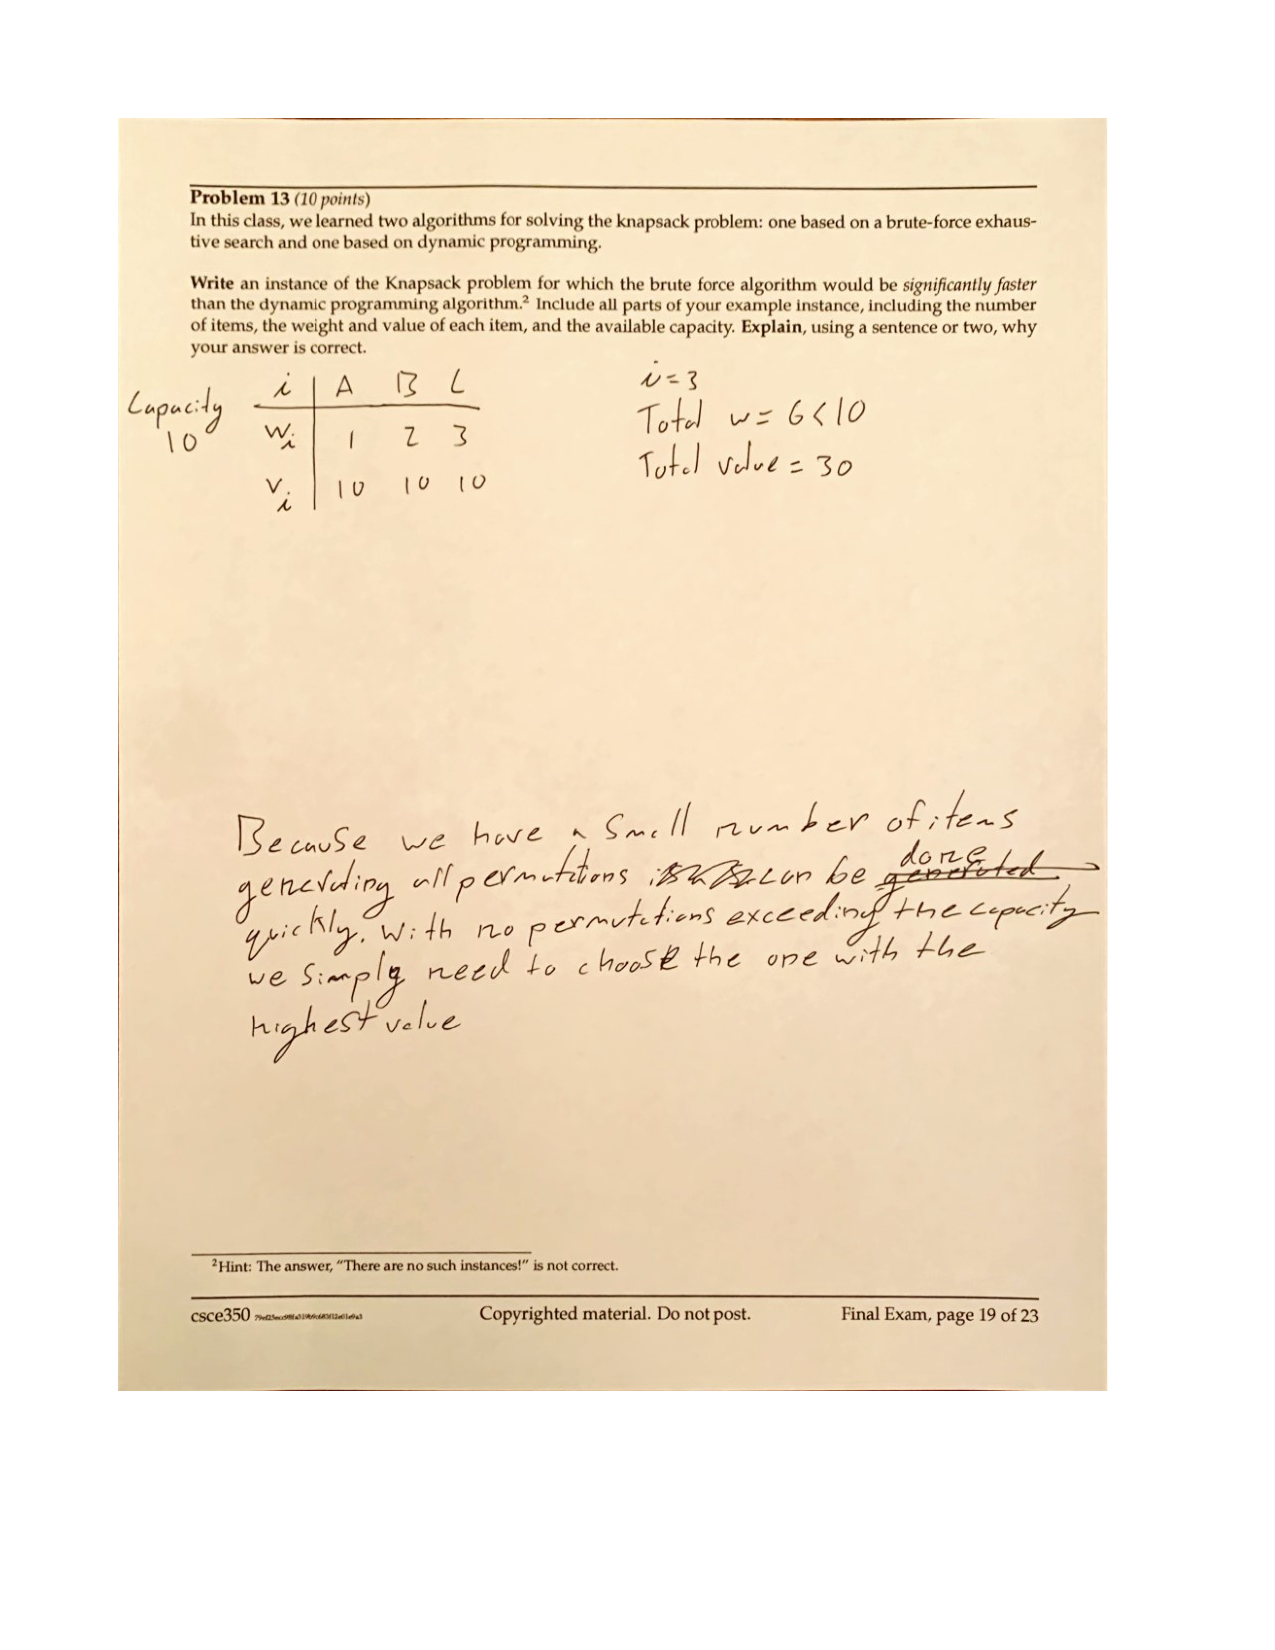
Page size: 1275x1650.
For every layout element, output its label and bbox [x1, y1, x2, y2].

picture [118, 118, 1108, 1391]
